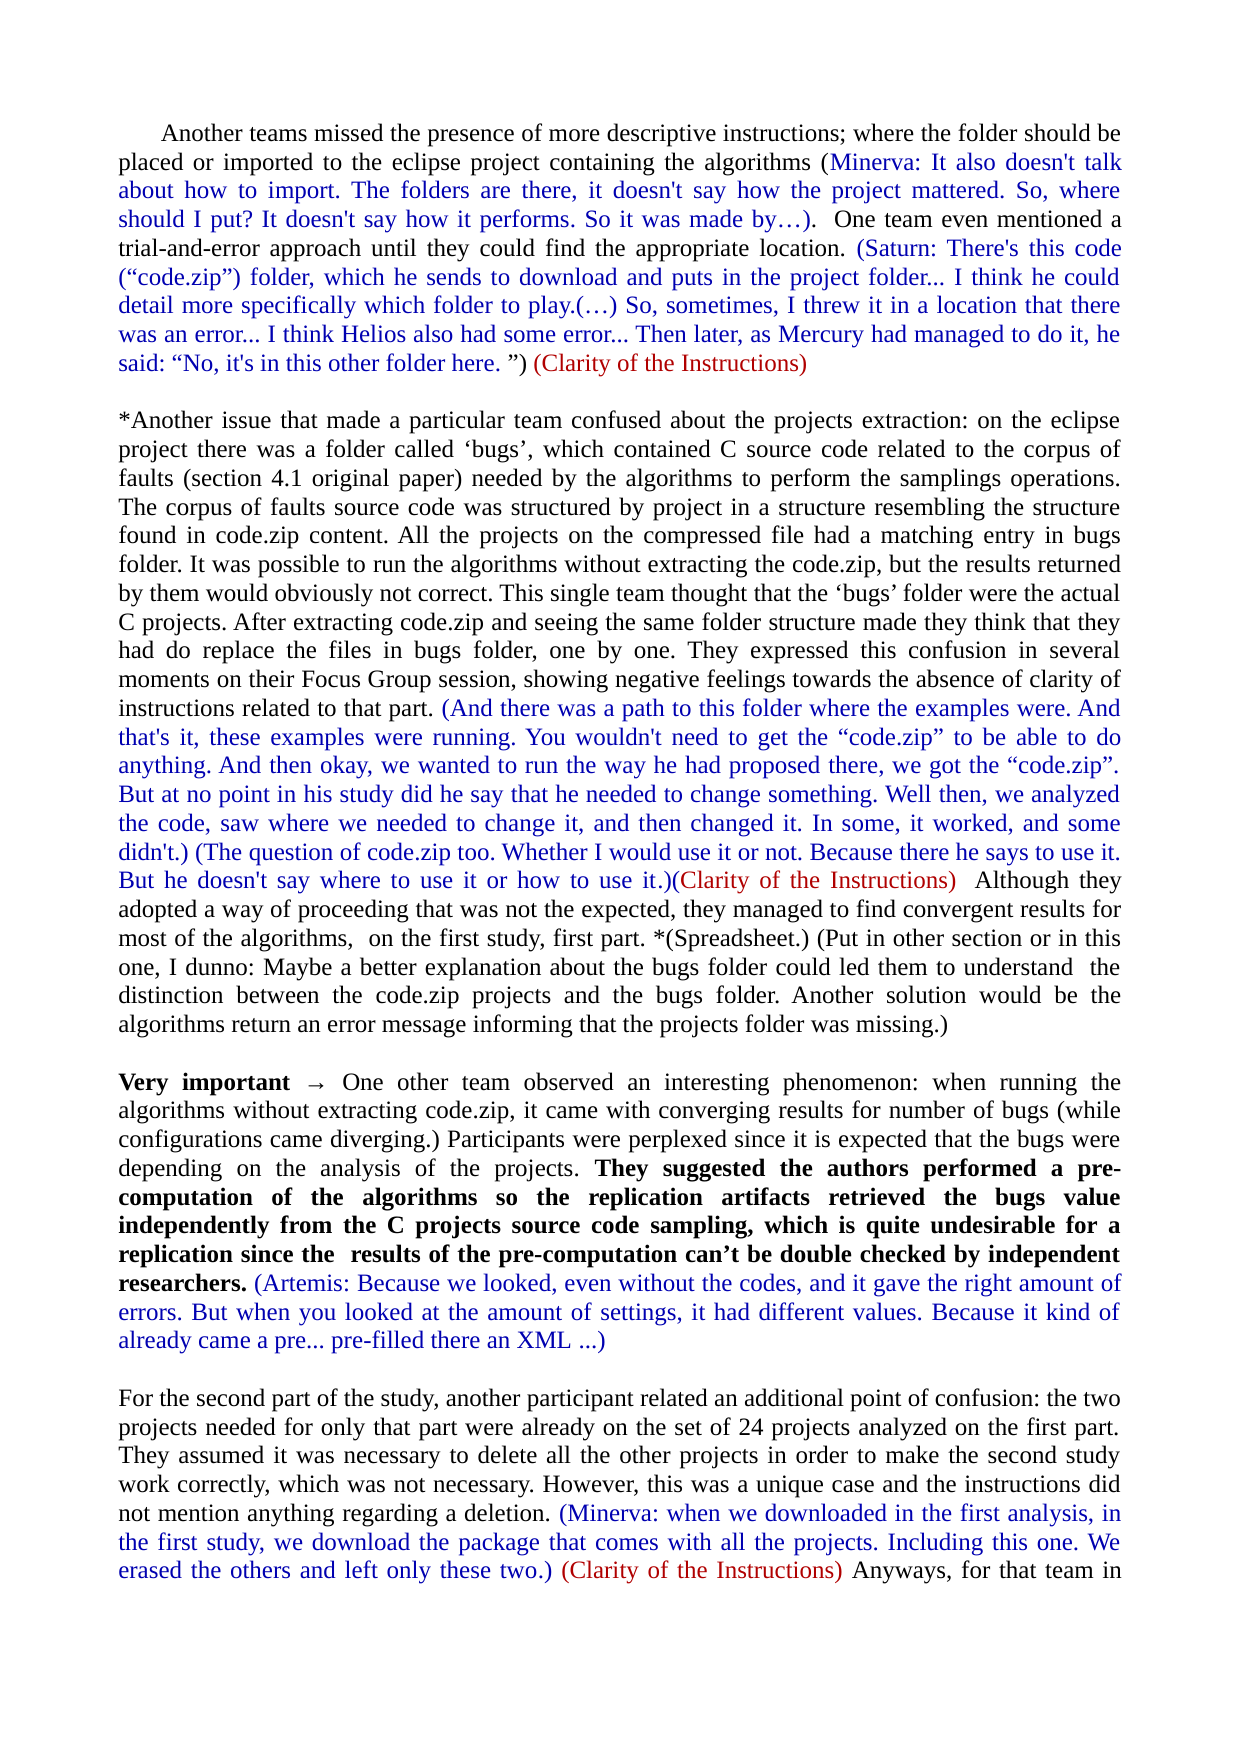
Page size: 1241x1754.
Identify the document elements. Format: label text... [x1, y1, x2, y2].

text *Another issue that made a particular team confused about the projects extraction: on the eclipse project there was a folder called ‘bugs’, which contained C source code related to the corpus of faults (section 4.1 original paper) needed by the algorithms to perform the samplings operations. The corpus of faults source code was structured by project in a structure resembling the structure found in code.zip content. All the projects on the compressed file had a matching entry in bugs folder. It was possible to run the algorithms without extracting the code.zip, but the results returned by them would obviously not correct. This single team thought that the ‘bugs’ folder were the actual C projects. After extracting code.zip and seeing the same folder structure made they think that they had do replace the files in bugs folder, one by one. They expressed this confusion in several moments on their Focus Group session, showing negative feelings towards the absence of clarity of instructions related to that part. (And there was a path to this folder where the examples were. And that's it, these examples were running. You wouldn't need to get the “code.zip” to be able to do anything. And then okay, we wanted to run the way he had proposed there, we got the “code.zip”. But at no point in his study did he say that he needed to change something. Well then, we analyzed the code, saw where we needed to change it, and then changed it. In some, it worked, and some didn't.) (The question of code.zip too. Whether I would use it or not. Because there he says to use it. But he doesn't say where to use it or how to use it.)(Clarity of the Instructions) Although they adopted a way of proceeding that was not the expected, they managed to find convergent results for most of the algorithms, on the first study, first part. *(Spreadsheet.) (Put in other section or in this one, I dunno: Maybe a better explanation about the bugs folder could led them to understand the distinction between the code.zip projects and the bugs folder. Another solution would be the algorithms return an error message informing that the projects folder was missing.) [118, 406, 1122, 1038]
text Very important → One other team observed an interesting phenomenon: when running the algorithms without extracting code.zip, it came with converging results for number of bugs (while configurations came diverging.) Participants were perplexed since it is expected that the bugs were depending on the analysis of the projects. They suggested the authors performed a pre-computation of the algorithms so the replication artifacts retrieved the bugs value independently from the C projects source code sampling, which is quite undesirable for a replication since the results of the pre-computation can’t be double checked by independent researchers. (Artemis: Because we looked, even without the codes, and it gave the right amount of errors. But when you looked at the amount of settings, it had different values. Because it kind of already came a pre... pre-filled there an XML ...) [118, 1067, 1122, 1354]
text Another teams missed the presence of more descriptive instructions; where the folder should be placed or imported to the eclipse project containing the algorithms (Minerva: It also doesn't talk about how to import. The folders are there, it doesn't say how the project mattered. So, where should I put? It doesn't say how it performs. So it was made by…). One team even mentioned a trial-and-error approach until they could find the appropriate location. (Saturn: There's this code (“code.zip”) folder, which he sends to download and puts in the project folder... I think he could detail more specifically which folder to play.(…) So, sometimes, I threw it in a location that there was an error... I think Helios also had some error... Then later, as Mercury had managed to do it, he said: “No, it's in this other folder here. ”) (Clarity of the Instructions) [118, 118, 1122, 377]
text For the second part of the study, another participant related an additional point of confusion: the two projects needed for only that part were already on the set of 24 projects analyzed on the first part. They assumed it was necessary to delete all the other projects in order to make the second study work correctly, which was not necessary. However, this was a unique case and the instructions did not mention anything regarding a deletion. (Minerva: when we downloaded in the first analysis, in the first study, we download the package that comes with all the projects. Including this one. We erased the others and left only these two.) (Clarity of the Instructions) Anyways, for that team in [118, 1383, 1122, 1584]
